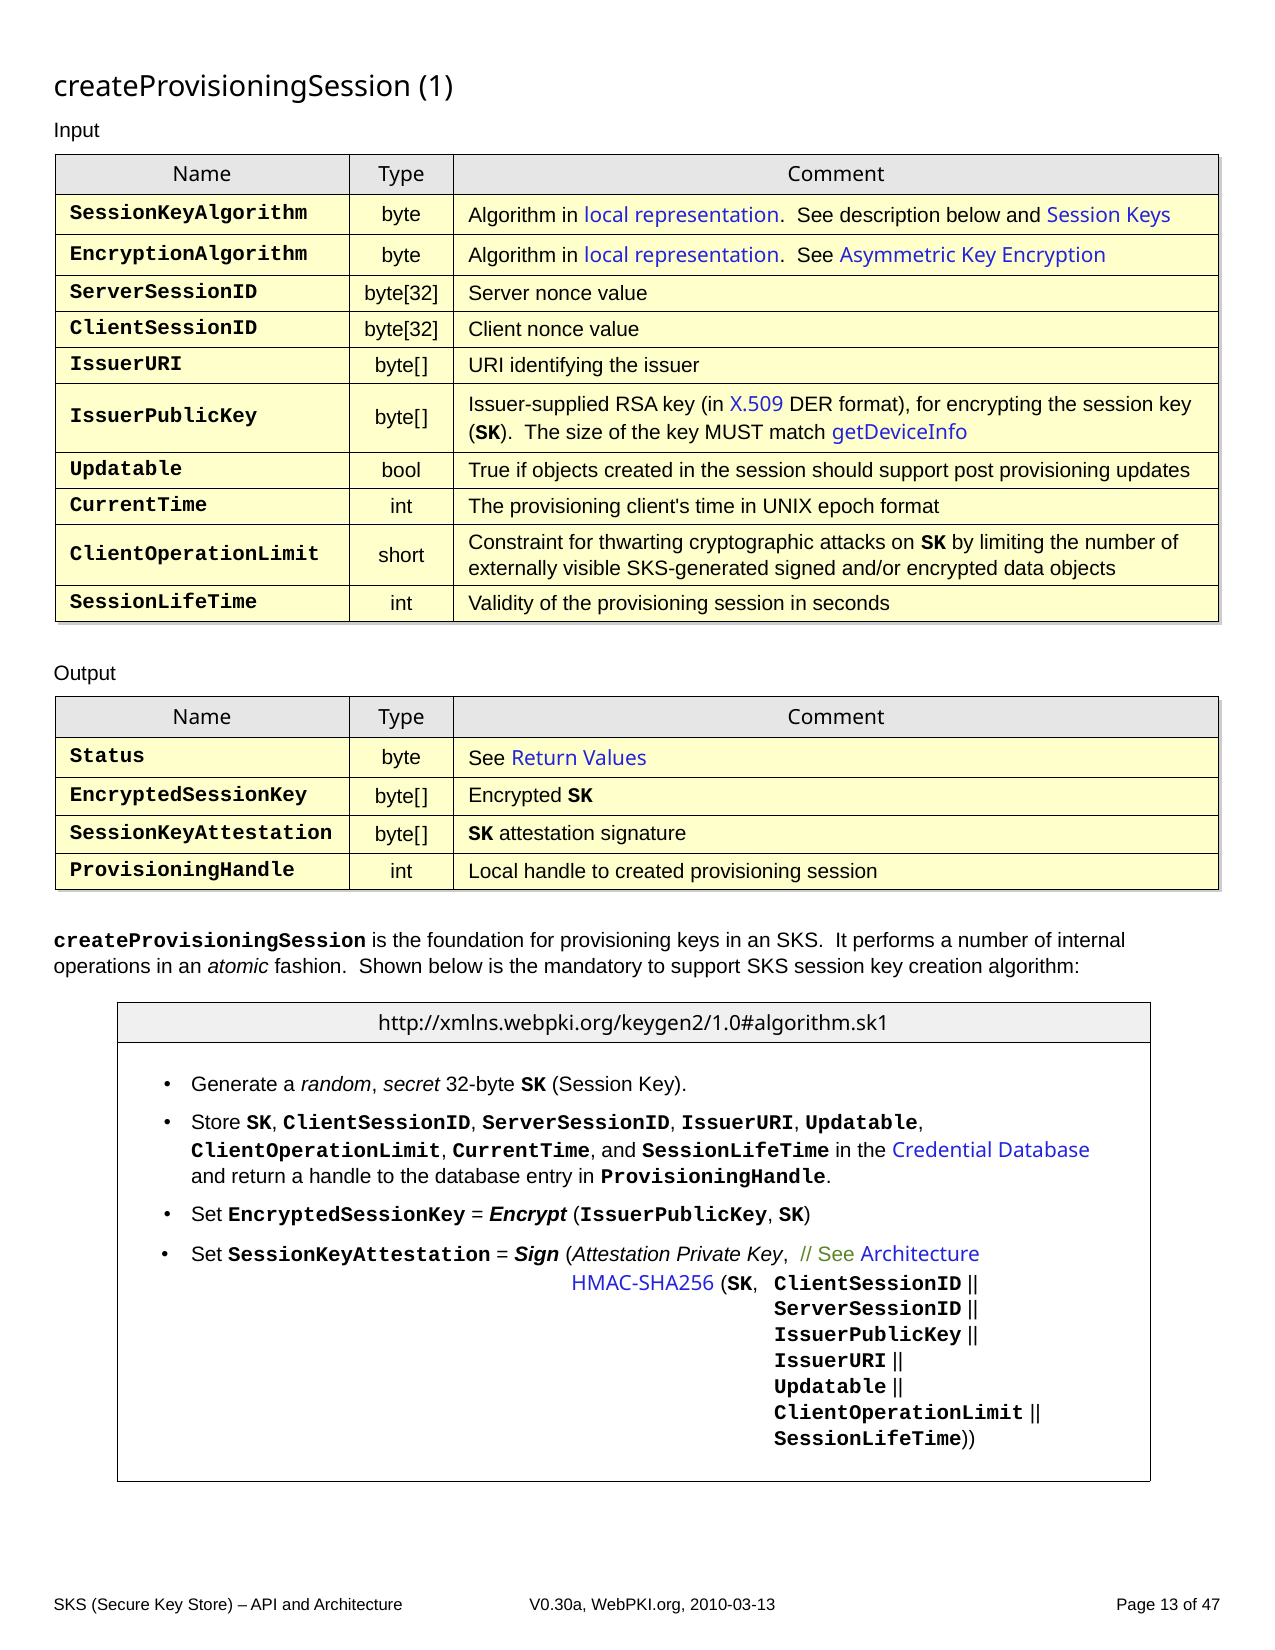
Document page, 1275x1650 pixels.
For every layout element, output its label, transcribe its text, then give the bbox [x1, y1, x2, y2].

table_cell byte⁮[ ] [350, 348, 453, 383]
table_cell byte[ ] [350, 778, 453, 815]
table_cell Status [56, 738, 349, 777]
table_cell Encrypted SK [454, 778, 1218, 815]
table_cell byte[32] [350, 312, 453, 347]
table_cell byte[32] [350, 276, 453, 311]
table_cell short [350, 525, 453, 585]
table_cell IssuerPublicKey [56, 384, 349, 452]
table_cell Issuer-supplied RSA key (in X.509 DER format), for encrypting the session key (SK). The size of the key MUST match getDeviceInfo [454, 384, 1218, 452]
table_cell SK attestation signature [454, 816, 1218, 853]
table_cell int [350, 854, 453, 889]
table_cell SessionKeyAttestation [56, 816, 349, 853]
table_cell Constraint for thwarting cryptographic attacks on SK by limiting the number of externally visible SKS-generated signed and/or encrypted data objects [454, 525, 1218, 585]
table_cell byte[ ] [350, 816, 453, 853]
table_cell IssuerURI [56, 348, 349, 383]
table_cell byte [350, 235, 453, 275]
table_cell See Return Values [454, 738, 1218, 777]
table_cell EncryptionAlgorithm [56, 235, 349, 275]
table_cell URI identifying the issuer [454, 348, 1218, 383]
table_cell Client nonce value [454, 312, 1218, 347]
table_header Type [350, 155, 453, 194]
table_cell Generate a random, secret 32-byte SK (Session Key). Store SK, ClientSessionID, ServerSessionID, IssuerURI, Updatable, ClientOperationLimit, CurrentTime, and SessionLifeTime in the Credential Database and return a handle to the database entry in ProvisioningHandle. Set EncryptedSessionKey = Encrypt (IssuerPublicKey, SK) Set SessionKeyAttestation = Sign (Attestation Private Key, // See Architecture HMAC-SHA256 (SK, ClientSessionID || ServerSessionID || IssuerPublicKey || IssuerURI || Updatable || ClientOperationLimit || SessionLifeTime)) [118, 1043, 1150, 1481]
table_cell ProvisioningHandle [56, 854, 349, 889]
table_header Type [350, 697, 453, 737]
table_header Comment [454, 697, 1218, 737]
table_cell byte [350, 738, 453, 777]
table_cell byte[ ] [350, 384, 453, 452]
text Output [53, 661, 1221, 684]
table_cell int [350, 489, 453, 523]
table_cell Validity of the provisioning session in seconds [454, 586, 1218, 621]
text Input [53, 118, 1221, 142]
table_cell Local handle to created provisioning session [454, 854, 1218, 889]
table_cell CurrentTime [56, 489, 349, 523]
table_cell int [350, 586, 453, 621]
table_cell EncryptedSessionKey [56, 778, 349, 815]
table_header Name [56, 697, 349, 737]
table_cell SessionLifeTime [56, 586, 349, 621]
table_cell byte [350, 195, 453, 234]
table_cell The provisioning client's time in UNIX epoch format [454, 489, 1218, 523]
table_cell ClientSessionID [56, 312, 349, 347]
table_cell True if objects created in the session should support post provisioning updates [454, 453, 1218, 487]
table_cell bool [350, 453, 453, 487]
text createProvisioningSession is the foundation for provisioning keys in an SKS. It performs a number of internal operations in an atomic fashion. Shown below is the mandatory to support SKS session key creation algorithm: [53, 928, 1221, 1002]
table_cell Updatable [56, 453, 349, 487]
table_cell Algorithm in local representation. See description below and Session Keys [454, 195, 1218, 234]
subtitle createProvisioningSession (1) [53, 66, 1221, 105]
table_cell Algorithm in local representation. See Asymmetric Key Encryption [454, 235, 1218, 275]
table_header http://xmlns.webpki.org/keygen2/1.0#algorithm.sk1 [118, 1003, 1150, 1042]
table_header Name [56, 155, 349, 194]
table_cell ClientOperationLimit [56, 525, 349, 585]
table_header Comment [454, 155, 1218, 194]
table_cell SessionKeyAlgorithm [56, 195, 349, 234]
table_cell ServerSessionID [56, 276, 349, 311]
table_cell Server nonce value [454, 276, 1218, 311]
